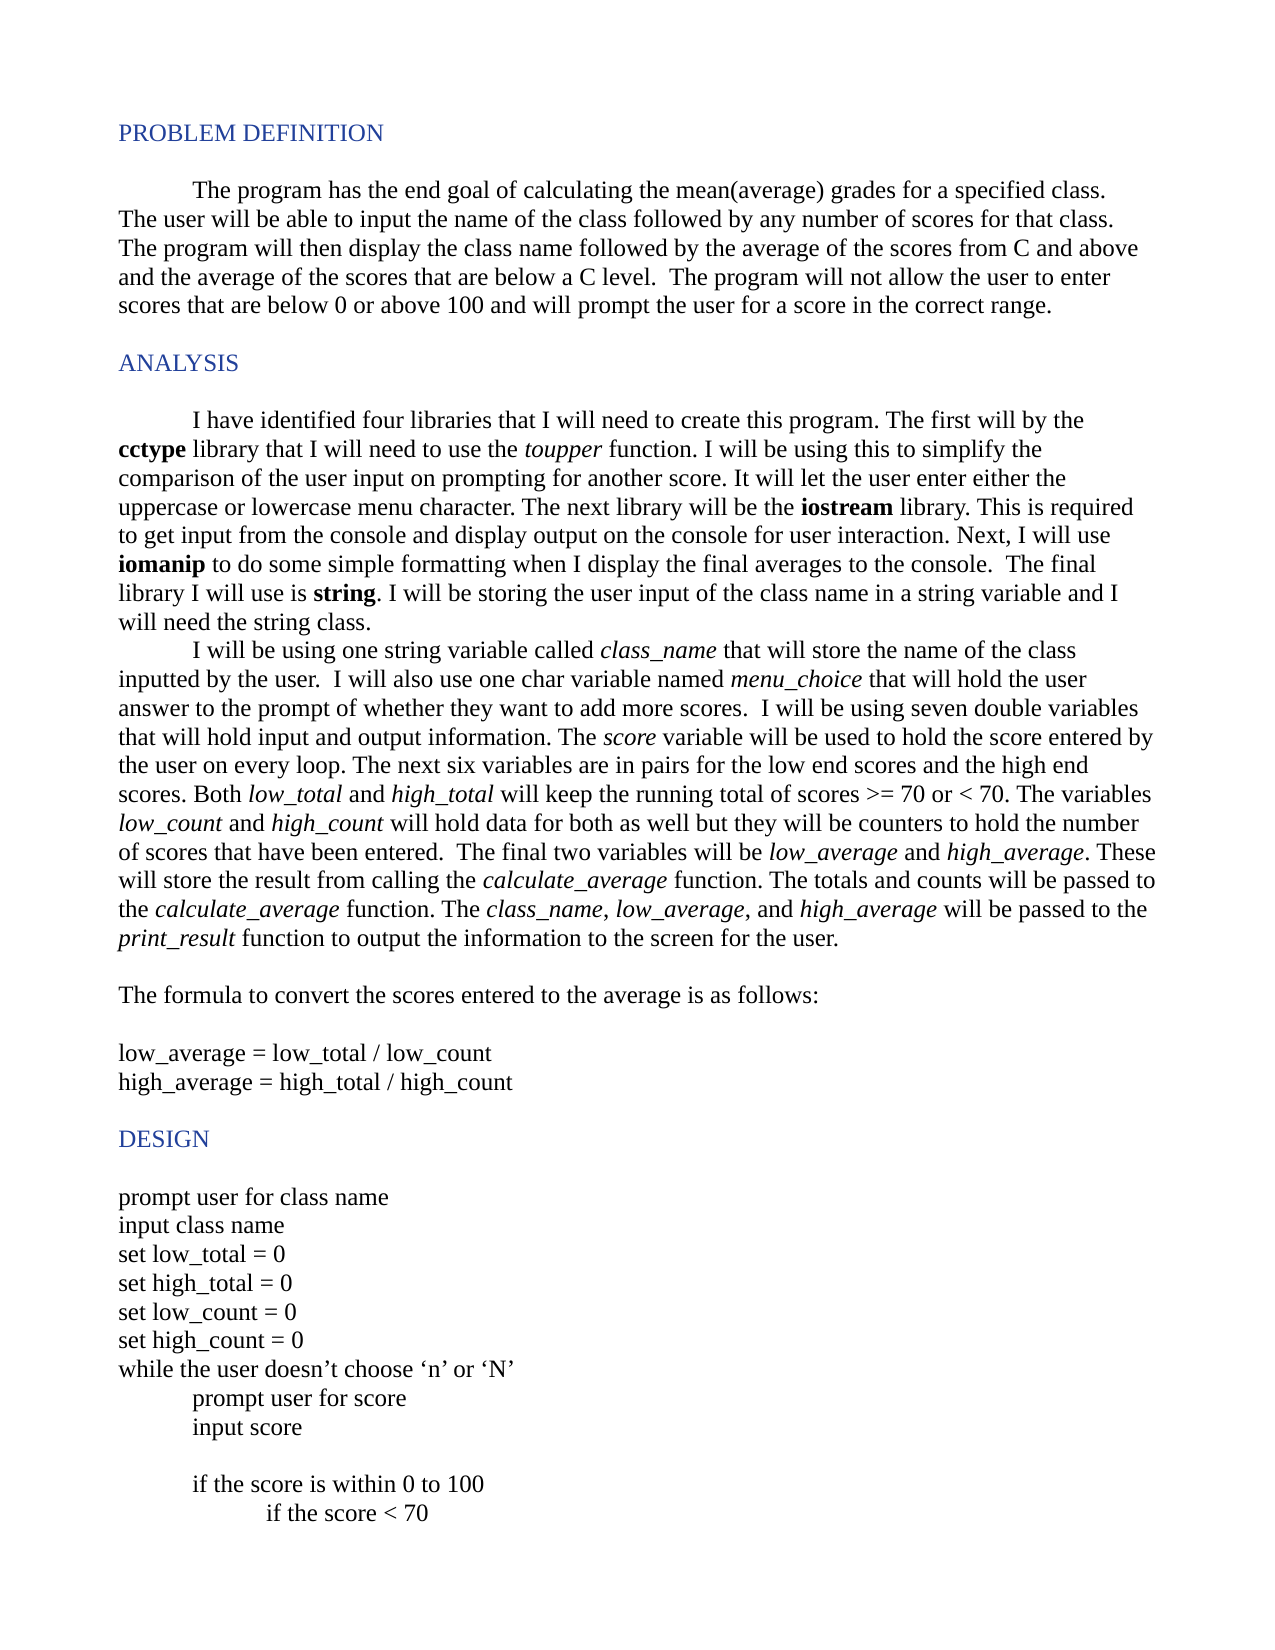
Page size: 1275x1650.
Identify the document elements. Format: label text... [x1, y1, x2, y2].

text low_average = low_total / low_count [118, 1038, 1157, 1067]
text The program has the end goal of calculating the mean(average) grades for a specified class. The user will be able to input the name of the class followed by any number of scores for that class. The program will then display the class name followed by the average of the scores from C and above and the average of the scores that are below a C level. The program will not allow the user to enter scores that are below 0 or above 100 and will prompt the user for a score in the correct range. [118, 176, 1157, 319]
text The formula to convert the scores entered to the average is as follows: [118, 981, 1157, 1009]
text set low_total = 0 [118, 1239, 1157, 1268]
text set high_total = 0 [118, 1268, 1157, 1297]
text I will be using one string variable called class_name that will store the name of the class inputted by the user. I will also use one char variable named menu_choice that will hold the user answer to the prompt of whether they want to add more scores. I will be using seven double variables that will hold input and output information. The score variable will be used to hold the score entered by the user on every loop. The next six variables are in pairs for the low end scores and the high end scores. Both low_total and high_total will keep the running total of scores >= 70 or < 70. The variables low_count and high_count will hold data for both as well but they will be counters to hold the number of scores that have been entered. The final two variables will be low_average and high_average. These will store the result from calling the calculate_average function. The totals and counts will be passed to the calculate_average function. The class_name, low_average, and high_average will be passed to the print_result function to output the information to the screen for the user. [118, 636, 1157, 952]
text prompt user for class name [118, 1182, 1157, 1211]
text high_average = high_total / high_count [118, 1067, 1157, 1096]
text set low_count = 0 [118, 1297, 1157, 1326]
text if the score < 70 [118, 1498, 1157, 1527]
text if the score is within 0 to 100 [118, 1469, 1157, 1498]
text while the user doesn’t choose ‘n’ or ‘N’ [118, 1354, 1157, 1383]
text input score [118, 1412, 1157, 1441]
text ANALYSIS [118, 348, 1157, 377]
text prompt user for score [118, 1383, 1157, 1412]
text DESIGN [118, 1124, 1157, 1153]
text PROBLEM DEFINITION [118, 118, 1157, 147]
text I have identified four libraries that I will need to create this program. The first will by the cctype library that I will need to use the toupper function. I will be using this to simplify the comparison of the user input on prompting for another score. It will let the user enter either the uppercase or lowercase menu character. The next library will be the iostream library. This is required to get input from the console and display output on the console for user interaction. Next, I will use iomanip to do some simple formatting when I display the final averages to the console. The final library I will use is string. I will be storing the user input of the class name in a string variable and I will need the string class. [118, 406, 1157, 636]
text input class name [118, 1211, 1157, 1239]
text set high_count = 0 [118, 1326, 1157, 1354]
